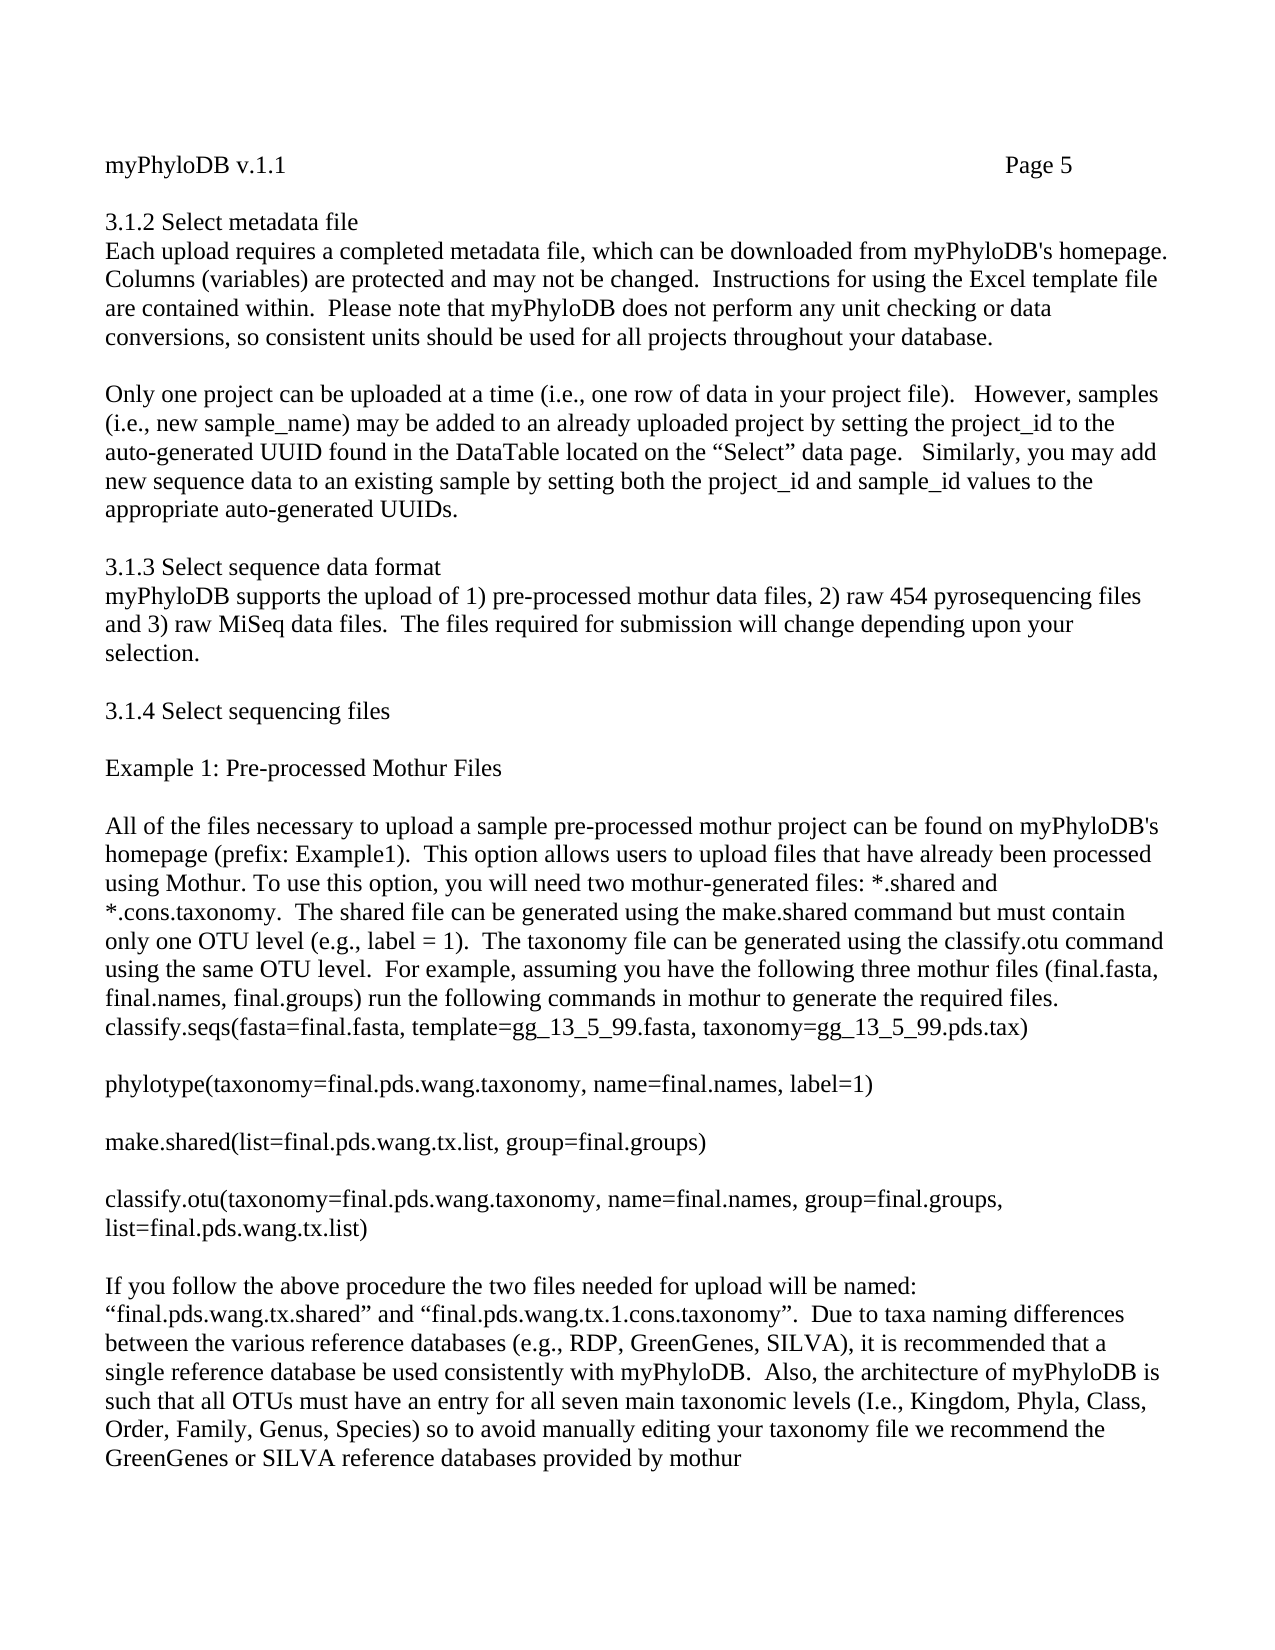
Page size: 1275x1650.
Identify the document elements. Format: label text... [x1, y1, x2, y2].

text make.shared(list=final.pds.wang.tx.list, group=final.groups) [105, 1127, 1170, 1156]
text 3.1.3 Select sequence data format [105, 552, 1170, 581]
text Example 1: Pre-processed Mothur Files [105, 753, 1170, 782]
text Each upload requires a completed metadata file, which can be downloaded from myPhyloDB's homepage. Columns (variables) are protected and may not be changed. Instructions for using the Excel template file are contained within. Please note that myPhyloDB does not perform any unit checking or data conversions, so consistent units should be used for all projects throughout your database. [105, 236, 1170, 351]
text 3.1.4 Select sequencing files [105, 696, 1170, 724]
text phylotype(taxonomy=final.pds.wang.taxonomy, name=final.names, label=1) [105, 1069, 1170, 1098]
text myPhyloDB supports the upload of 1) pre-processed mothur data files, 2) raw 454 pyrosequencing files and 3) raw MiSeq data files. The files required for submission will change depending upon your selection. [105, 581, 1170, 667]
text classify.seqs(fasta=final.fasta, template=gg_13_5_99.fasta, taxonomy=gg_13_5_99.pds.tax) [105, 1012, 1170, 1041]
text If you follow the above procedure the two files needed for upload will be named: “final.pds.wang.tx.shared” and “final.pds.wang.tx.1.cons.taxonomy”. Due to taxa naming differences between the various reference databases (e.g., RDP, GreenGenes, SILVA), it is recommended that a single reference database be used consistently with myPhyloDB. Also, the architecture of myPhyloDB is such that all OTUs must have an entry for all seven main taxonomic levels (I.e., Kingdom, Phyla, Class, Order, Family, Genus, Species) so to avoid manually editing your taxonomy file we recommend the GreenGenes or SILVA reference databases provided by mothur [105, 1271, 1170, 1472]
text All of the files necessary to upload a sample pre-processed mothur project can be found on myPhyloDB's homepage (prefix: Example1). This option allows users to upload files that have already been processed using Mothur. To use this option, you will need two mothur-generated files: *.shared and *.cons.taxonomy. The shared file can be generated using the make.shared command but must contain only one OTU level (e.g., label = 1). The taxonomy file can be generated using the classify.otu command using the same OTU level. For example, assuming you have the following three mothur files (final.fasta, final.names, final.groups) run the following commands in mothur to generate the required files. [105, 811, 1170, 1012]
text 3.1.2 Select metadata file [105, 207, 1170, 236]
text classify.otu(taxonomy=final.pds.wang.taxonomy, name=final.names, group=final.groups, list=final.pds.wang.tx.list) [105, 1184, 1170, 1242]
text Only one project can be uploaded at a time (i.e., one row of data in your project file). However, samples (i.e., new sample_name) may be added to an already uploaded project by setting the project_id to the auto-generated UUID found in the DataTable located on the “Select” data page. Similarly, you may add new sequence data to an existing sample by setting both the project_id and sample_id values to the appropriate auto-generated UUIDs. [105, 379, 1170, 523]
